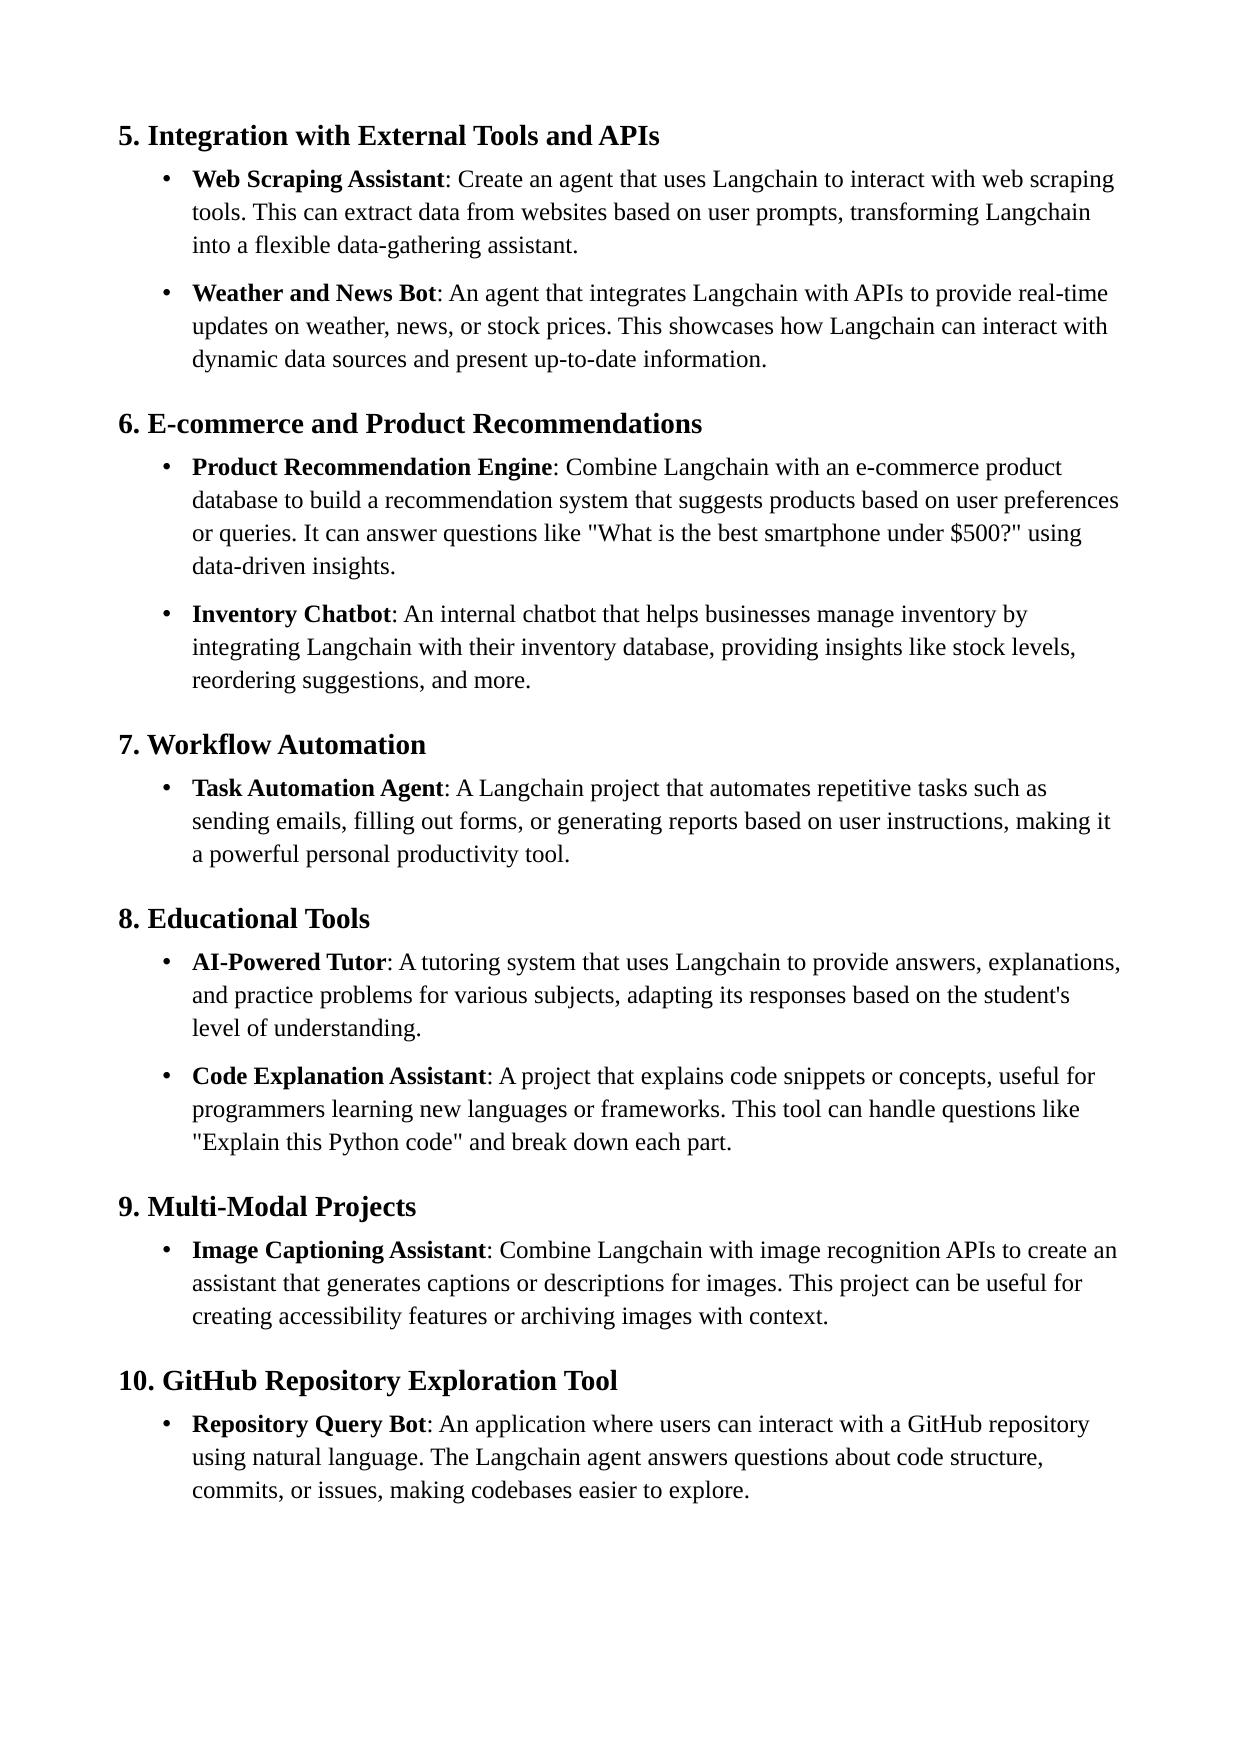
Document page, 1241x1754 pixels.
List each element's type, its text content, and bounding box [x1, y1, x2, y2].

list Weather and News Bot: An agent that integrates Langchain with APIs to provide real-time updates on weather, news, or stock prices. This showcases how Langchain can interact with dynamic data sources and present up-to-date information. [162, 278, 1122, 373]
subtitle 7. Workflow Automation [118, 727, 1122, 761]
subtitle 9. Multi-Modal Projects [118, 1189, 1122, 1223]
list Inventory Chatbot: An internal chatbot that helps businesses manage inventory by integrating Langchain with their inventory database, providing insights like stock levels, reordering suggestions, and more. [162, 599, 1122, 693]
list AI-Powered Tutor: A tutoring system that uses Langchain to provide answers, explanations, and practice problems for various subjects, adapting its responses based on the student's level of understanding. [162, 947, 1122, 1042]
list Web Scraping Assistant: Create an agent that uses Langchain to interact with web scraping tools. This can extract data from websites based on user prompts, transforming Langchain into a flexible data-gathering assistant. [162, 164, 1122, 259]
list Image Captioning Assistant: Combine Langchain with image recognition APIs to create an assistant that generates captions or descriptions for images. This project can be useful for creating accessibility features or archiving images with context. [162, 1235, 1122, 1330]
subtitle 6. E-commerce and Product Recommendations [118, 406, 1122, 439]
list Code Explanation Assistant: A project that explains code snippets or concepts, useful for programmers learning new languages or frameworks. This tool can handle questions like "Explain this Python code" and break down each part. [162, 1061, 1122, 1156]
subtitle 10. GitHub Repository Exploration Tool [118, 1363, 1122, 1397]
subtitle 8. Educational Tools [118, 901, 1122, 935]
list Product Recommendation Engine: Combine Langchain with an e-commerce product database to build a recommendation system that suggests products based on user preferences or queries. It can answer questions like "What is the best smartphone under $500?" using data-driven insights. [162, 452, 1122, 580]
list Task Automation Agent: A Langchain project that automates repetitive tasks such as sending emails, filling out forms, or generating reports based on user instructions, making it a powerful personal productivity tool. [162, 773, 1122, 868]
list Repository Query Bot: An application where users can interact with a GitHub repository using natural language. The Langchain agent answers questions about code structure, commits, or issues, making codebases easier to explore. [162, 1409, 1122, 1504]
subtitle 5. Integration with External Tools and APIs [118, 118, 1122, 152]
